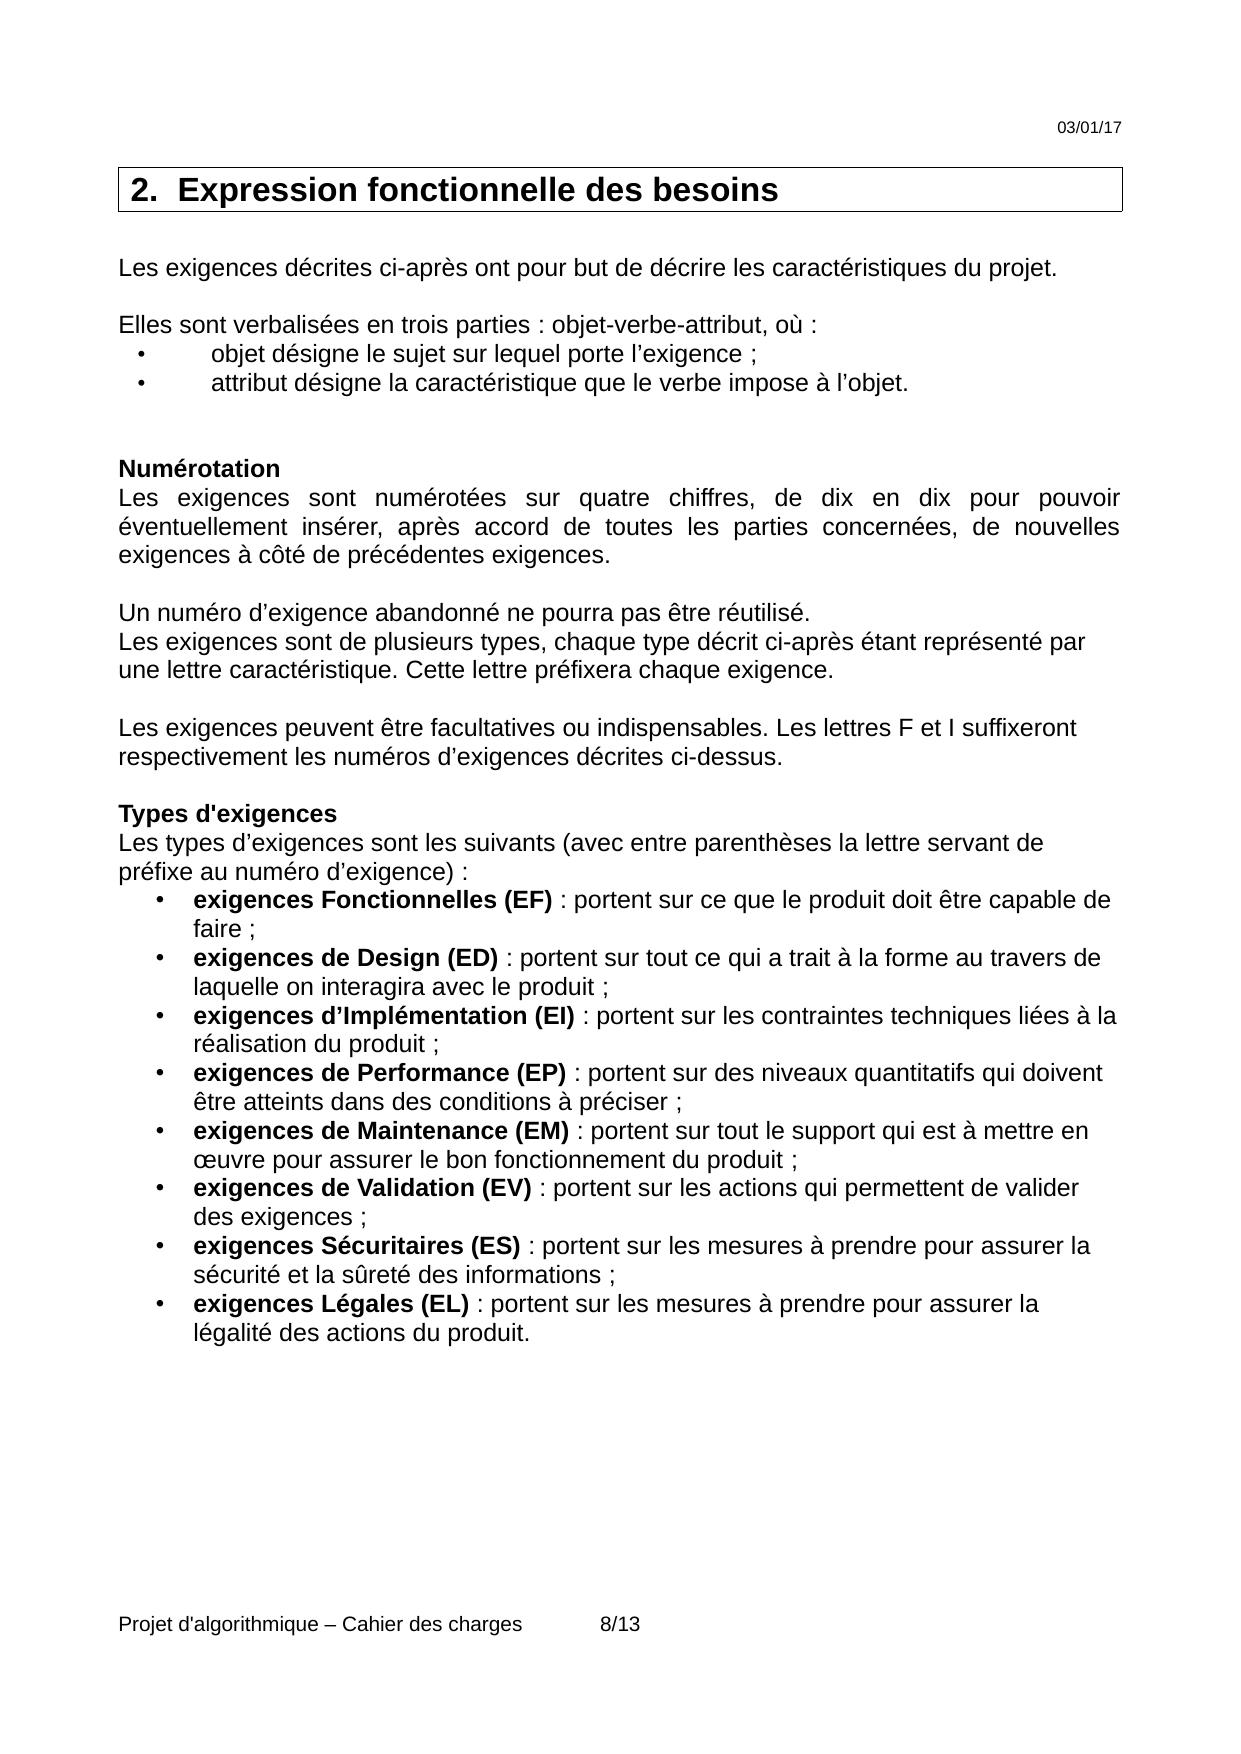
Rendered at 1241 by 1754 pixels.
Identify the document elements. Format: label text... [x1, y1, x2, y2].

text Numérotation [118, 454, 1122, 483]
list exigences de Design (ED) : portent sur tout ce qui a trait à la forme au travers de laquelle on interagira avec le produit ; [156, 943, 1122, 1001]
list exigences de Validation (EV) : portent sur les actions qui permettent de valider des exigences ; [156, 1173, 1122, 1231]
text Elles sont verbalisées en trois parties : objet-verbe-attribut, où : [118, 310, 1122, 339]
text Un numéro d’exigence abandonné ne pourra pas être réutilisé. [118, 598, 1122, 627]
list exigences de Maintenance (EM) : portent sur tout le support qui est à mettre en œuvre pour assurer le bon fonctionnement du produit ; [156, 1116, 1122, 1173]
list attribut désigne la caractéristique que le verbe impose à l’objet. [137, 368, 1122, 397]
text Types d'exigences [118, 799, 1122, 828]
list exigences Légales (EL) : portent sur les mesures à prendre pour assurer la légalité des actions du produit. [156, 1289, 1122, 1346]
subtitle Expression fonctionnelle des besoins [119, 168, 1122, 211]
list exigences d’Implémentation (EI) : portent sur les contraintes techniques liées à la réalisation du produit ; [156, 1001, 1122, 1058]
text Les exigences peuvent être facultatives ou indispensables. Les lettres F et I suffixeront respectivement les numéros d’exigences décrites ci-dessus. [118, 713, 1122, 770]
list exigences de Performance (EP) : portent sur des niveaux quantitatifs qui doivent être atteints dans des conditions à préciser ; [156, 1058, 1122, 1116]
text Les exigences sont de plusieurs types, chaque type décrit ci-après étant représenté par une lettre caractéristique. Cette lettre préfixera chaque exigence. [118, 627, 1122, 684]
list exigences Fonctionnelles (EF) : portent sur ce que le produit doit être capable de faire ; [156, 885, 1122, 943]
list exigences Sécuritaires (ES) : portent sur les mesures à prendre pour assurer la sécurité et la sûreté des informations ; [156, 1231, 1122, 1289]
list objet désigne le sujet sur lequel porte l’exigence ; [137, 339, 1122, 368]
text Les exigences décrites ci-après ont pour but de décrire les caractéristiques du projet. [118, 253, 1122, 281]
text Les types d’exigences sont les suivants (avec entre parenthèses la lettre servant de préfixe au numéro d’exigence) : [118, 828, 1122, 885]
text Les exigences sont numérotées sur quatre chiffres, de dix en dix pour pouvoir éventuellement insérer, après accord de toutes les parties concernées, de nouvelles exigences à côté de précédentes exigences. [118, 483, 1122, 569]
